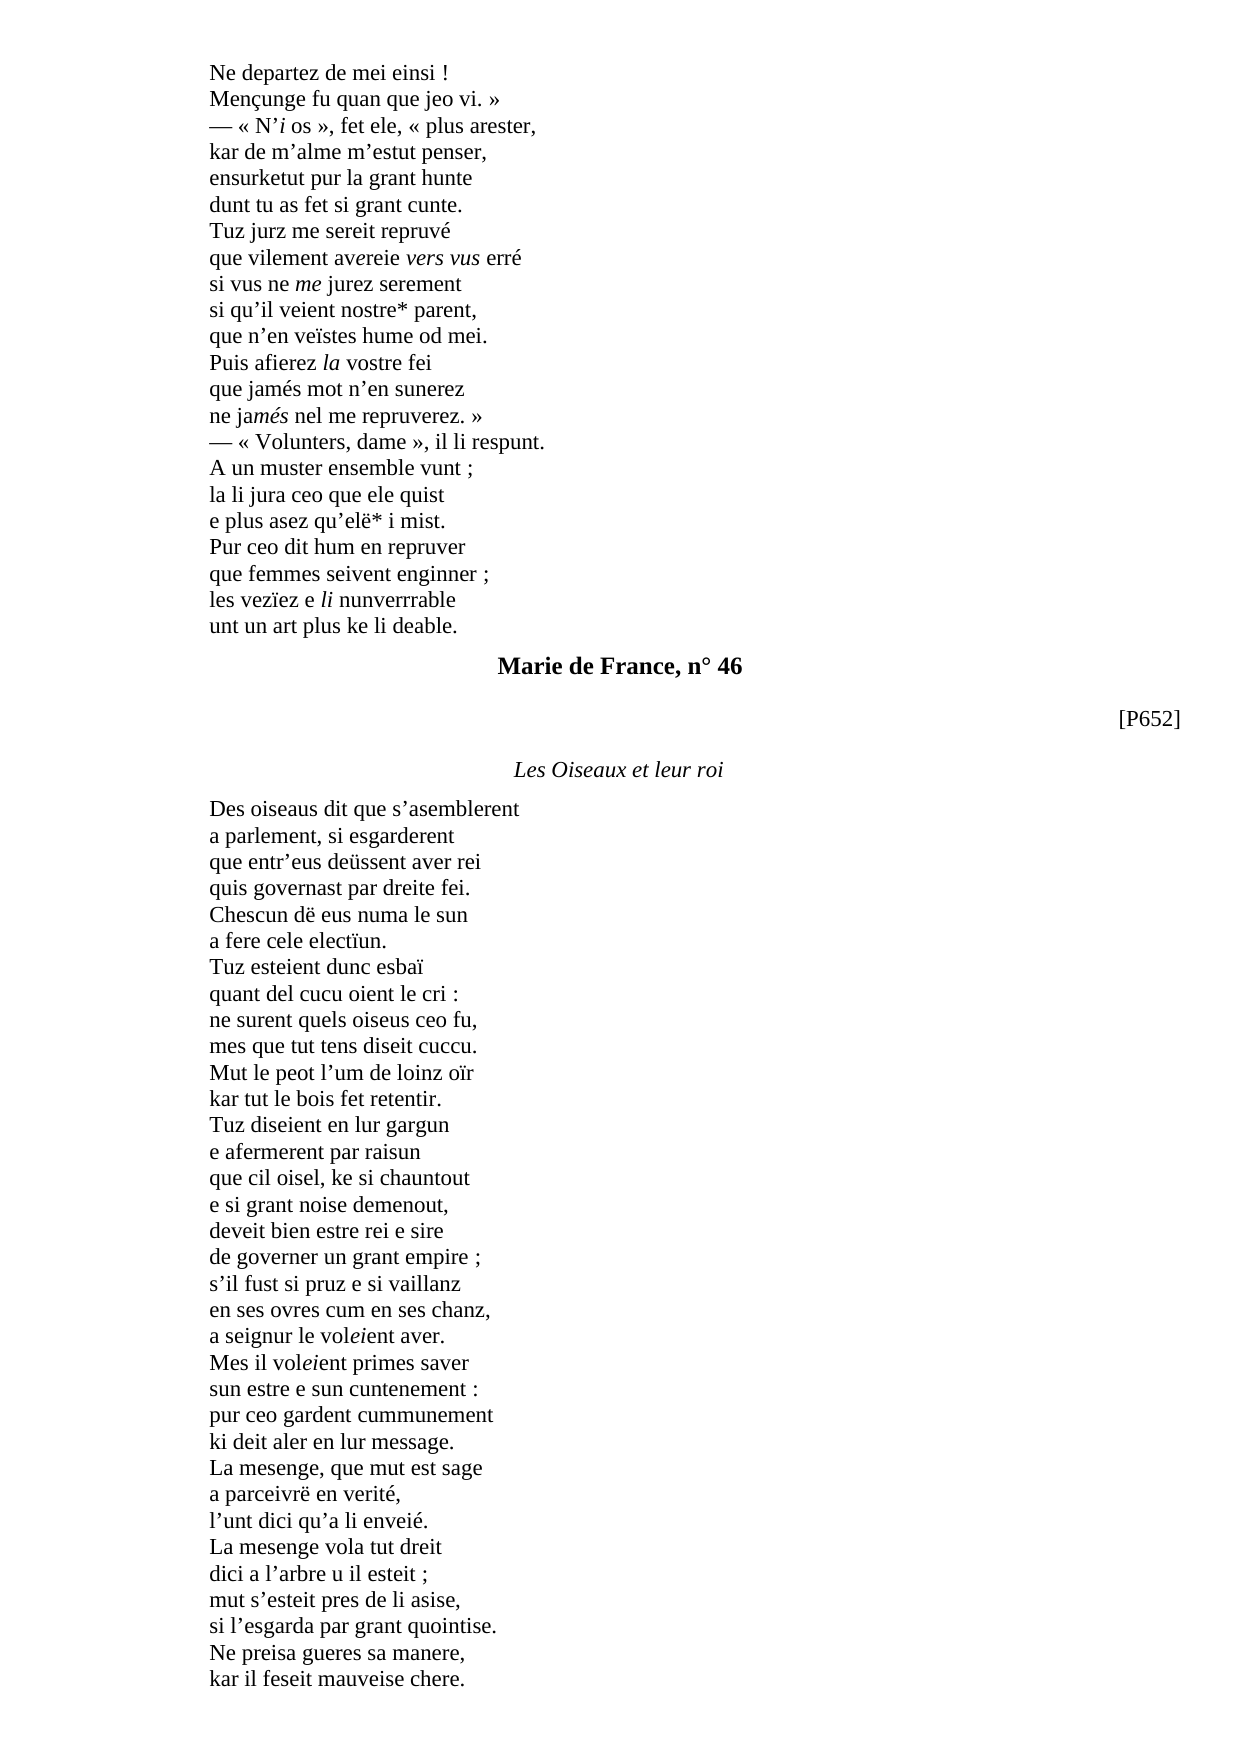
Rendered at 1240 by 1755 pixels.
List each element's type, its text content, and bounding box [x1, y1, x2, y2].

text e plus asez qu’elë* i mist. [209, 507, 1181, 533]
text e si grant noise demenout, [209, 1191, 1181, 1217]
text Mençunge fu quan que jeo vi. » [209, 85, 1181, 112]
text kar il feseit mauveise chere. [209, 1665, 1181, 1691]
text mes que tut tens diseit cuccu. [209, 1032, 1181, 1059]
text que femmes seivent enginner ; [209, 560, 1181, 586]
text que jamés mot n’en sunerez [209, 375, 1181, 402]
text Pur ceo dit hum en repruver [209, 533, 1181, 560]
text unt un art plus ke li deable. [209, 612, 1181, 639]
text a fere cele electïun. [209, 927, 1181, 953]
text Chescun dë eus numa le sun [209, 901, 1181, 927]
text que vilement avereie vers vus erré [209, 243, 1181, 270]
text dici a l’arbre u il esteit ; [209, 1559, 1181, 1586]
text en ses ovres cum en ses chanz, [209, 1296, 1181, 1322]
text a seignur le voleient aver. [209, 1322, 1181, 1349]
text a parceivrë en verité, [209, 1481, 1181, 1507]
text les vezïez e li nunverrrable [209, 586, 1181, 612]
text Puis afierez la vostre fei [209, 349, 1181, 375]
text ne surent quels oiseus ceo fu, [209, 1006, 1181, 1032]
text — « Volunters, dame », il li respunt. [209, 428, 1181, 454]
text Mes il voleient primes saver [209, 1349, 1181, 1375]
text A un muster ensemble vunt ; [209, 454, 1181, 481]
text si vus ne me jurez serement [209, 270, 1181, 296]
text ne jamés nel me repruverez. » [209, 402, 1181, 428]
text [P652] [59, 705, 1181, 731]
text Mut le peot l’um de loinz oïr [209, 1059, 1181, 1085]
text sun estre e sun cuntenement : [209, 1375, 1181, 1401]
text Tuz diseient en lur gargun [209, 1112, 1181, 1138]
text Tuz jurz me sereit repruvé [209, 217, 1181, 243]
text de governer un grant empire ; [209, 1243, 1181, 1270]
text La mesenge vola tut dreit [209, 1533, 1181, 1559]
text dunt tu as fet si grant cunte. [209, 191, 1181, 217]
text Des oiseaus dit que s’asemblerent [209, 795, 1181, 822]
text a parlement, si esgarderent [209, 822, 1181, 848]
text ensurketut pur la grant hunte [209, 164, 1181, 191]
text si l’esgarda par grant quointise. [209, 1612, 1181, 1639]
text Ne departez de mei einsi ! [209, 59, 1181, 85]
text si qu’il veient nostre* parent, [209, 296, 1181, 323]
text quant del cucu oient le cri : [209, 980, 1181, 1006]
text kar tut le bois fet retentir. [209, 1085, 1181, 1112]
text e afermerent par raisun [209, 1138, 1181, 1164]
text que entr’eus deüssent aver rei [209, 848, 1181, 874]
text deveit bien estre rei e sire [209, 1217, 1181, 1243]
text Les Oiseaux et leur roi [59, 756, 1181, 783]
text l’unt dici qu’a li enveié. [209, 1507, 1181, 1533]
text s’il fust si pruz e si vaillanz [209, 1270, 1181, 1296]
text que n’en veïstes hume od mei. [209, 323, 1181, 349]
text — « N’i os », fet ele, « plus arester, [209, 112, 1181, 138]
text mut s’esteit pres de li asise, [209, 1586, 1181, 1612]
text kar de m’alme m’estut penser, [209, 138, 1181, 164]
text quis governast par dreite fei. [209, 874, 1181, 901]
text Ne preisa gueres sa manere, [209, 1639, 1181, 1665]
text Tuz esteient dunc esbaï [209, 953, 1181, 980]
text que cil oisel, ke si chauntout [209, 1164, 1181, 1191]
text ki deit aler en lur message. [209, 1428, 1181, 1454]
text la li jura ceo que ele quist [209, 481, 1181, 507]
text pur ceo gardent cummunement [209, 1401, 1181, 1428]
text Marie de France, n° 46 [59, 651, 1181, 680]
text La mesenge, que mut est sage [209, 1454, 1181, 1481]
